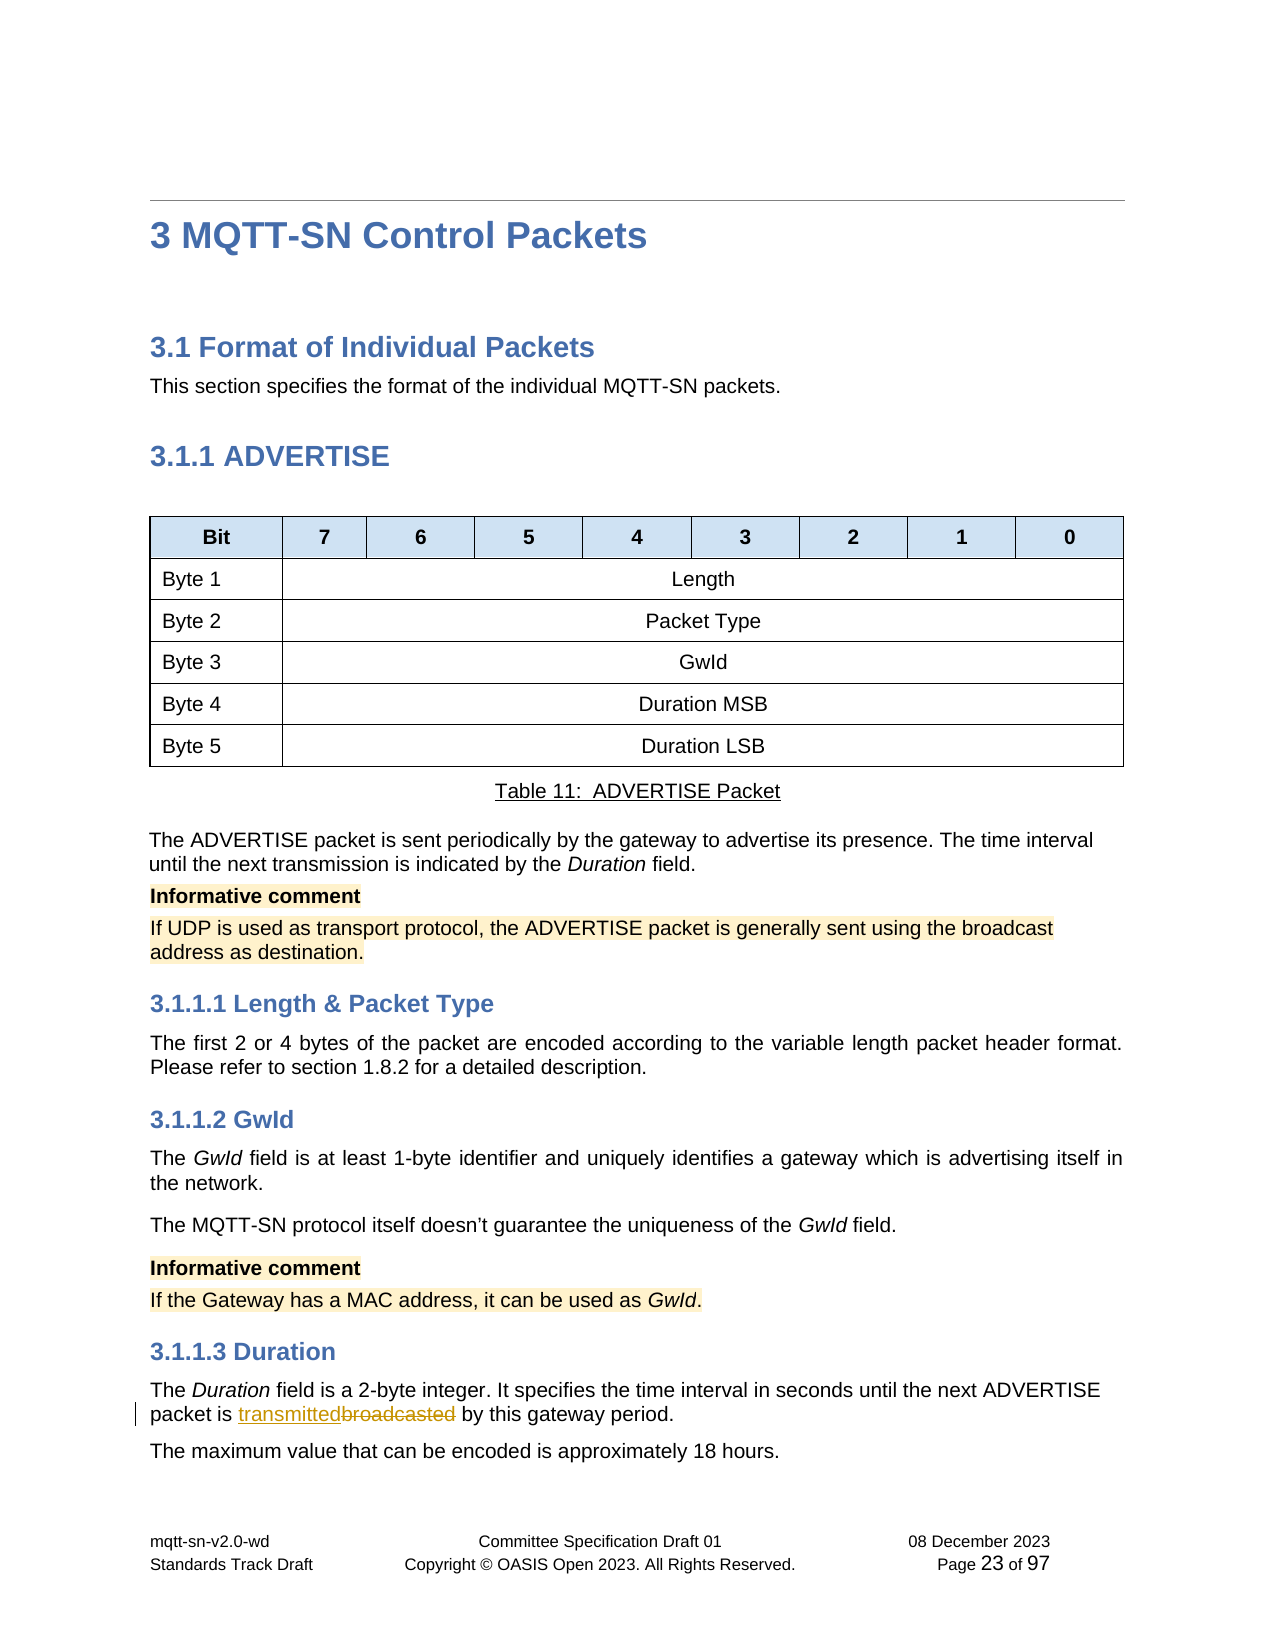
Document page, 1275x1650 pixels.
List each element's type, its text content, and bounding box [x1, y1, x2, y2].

text Informative comment [150, 1256, 1125, 1280]
table_header 3 [692, 517, 799, 557]
text This section specifies the format of the individual MQTT-SN packets. [149, 374, 1124, 398]
text Informative comment [150, 884, 1125, 908]
text Table 11: ADVERTISE Packet [150, 779, 1125, 803]
table_cell Duration LSB [283, 725, 1123, 766]
subtitle 3.1.1.1 Length & Packet Type [150, 989, 1124, 1018]
text If the Gateway has a MAC address, it can be used as GwId. [150, 1288, 1125, 1312]
table_cell Byte 5 [151, 725, 282, 766]
text The GwId field is at least 1-byte identifier and uniquely identifies a gateway which is advertising itself in the network. [150, 1146, 1124, 1194]
subtitle 3.1 Format of Individual Packets [150, 330, 1125, 363]
table_header 4 [583, 517, 691, 557]
table_header 0 [1016, 517, 1123, 557]
table_header Bit [151, 517, 282, 557]
subtitle 3 MQTT-SN Control Packets [150, 201, 1125, 257]
table_cell Length [283, 559, 1123, 599]
text The ADVERTISE packet is sent periodically by the gateway to advertise its presence. The time interval until the next transmission is indicated by the Duration field. [148, 828, 1124, 876]
subtitle 3.1.1 ADVERTISE [150, 439, 1124, 472]
table_cell Byte 3 [151, 642, 282, 682]
text If UDP is used as transport protocol, the ADVERTISE packet is generally sent using the broadcast address as destination. [150, 916, 1125, 964]
table_cell Byte 4 [151, 684, 282, 724]
table_header 5 [475, 517, 582, 557]
subtitle 3.1.1.3 Duration [150, 1337, 1124, 1366]
subtitle 3.1.1.2 GwId [150, 1104, 1124, 1133]
table_header 2 [800, 517, 907, 557]
table_header 6 [367, 517, 474, 557]
text The MQTT-SN protocol itself doesn’t guarantee the uniqueness of the GwId field. [150, 1213, 1124, 1237]
table_cell Byte 1 [151, 559, 282, 599]
table_cell Byte 2 [151, 600, 282, 641]
text The Duration field is a 2-byte integer. It specifies the time interval in seconds until the next ADVERTISE packet is transmitted by this gateway period. [150, 1378, 1125, 1426]
table_header 1 [908, 517, 1015, 557]
table_cell GwId [283, 642, 1123, 682]
text The maximum value that can be encoded is approximately 18 hours. [149, 1439, 1124, 1463]
table_header 7 [283, 517, 366, 557]
table_cell Packet Type [283, 600, 1123, 641]
text The first 2 or 4 bytes of the packet are encoded according to the variable length packet header format. Please refer to section 1.8.2 for a detailed description. [150, 1030, 1124, 1079]
table_cell Duration MSB [283, 684, 1123, 724]
